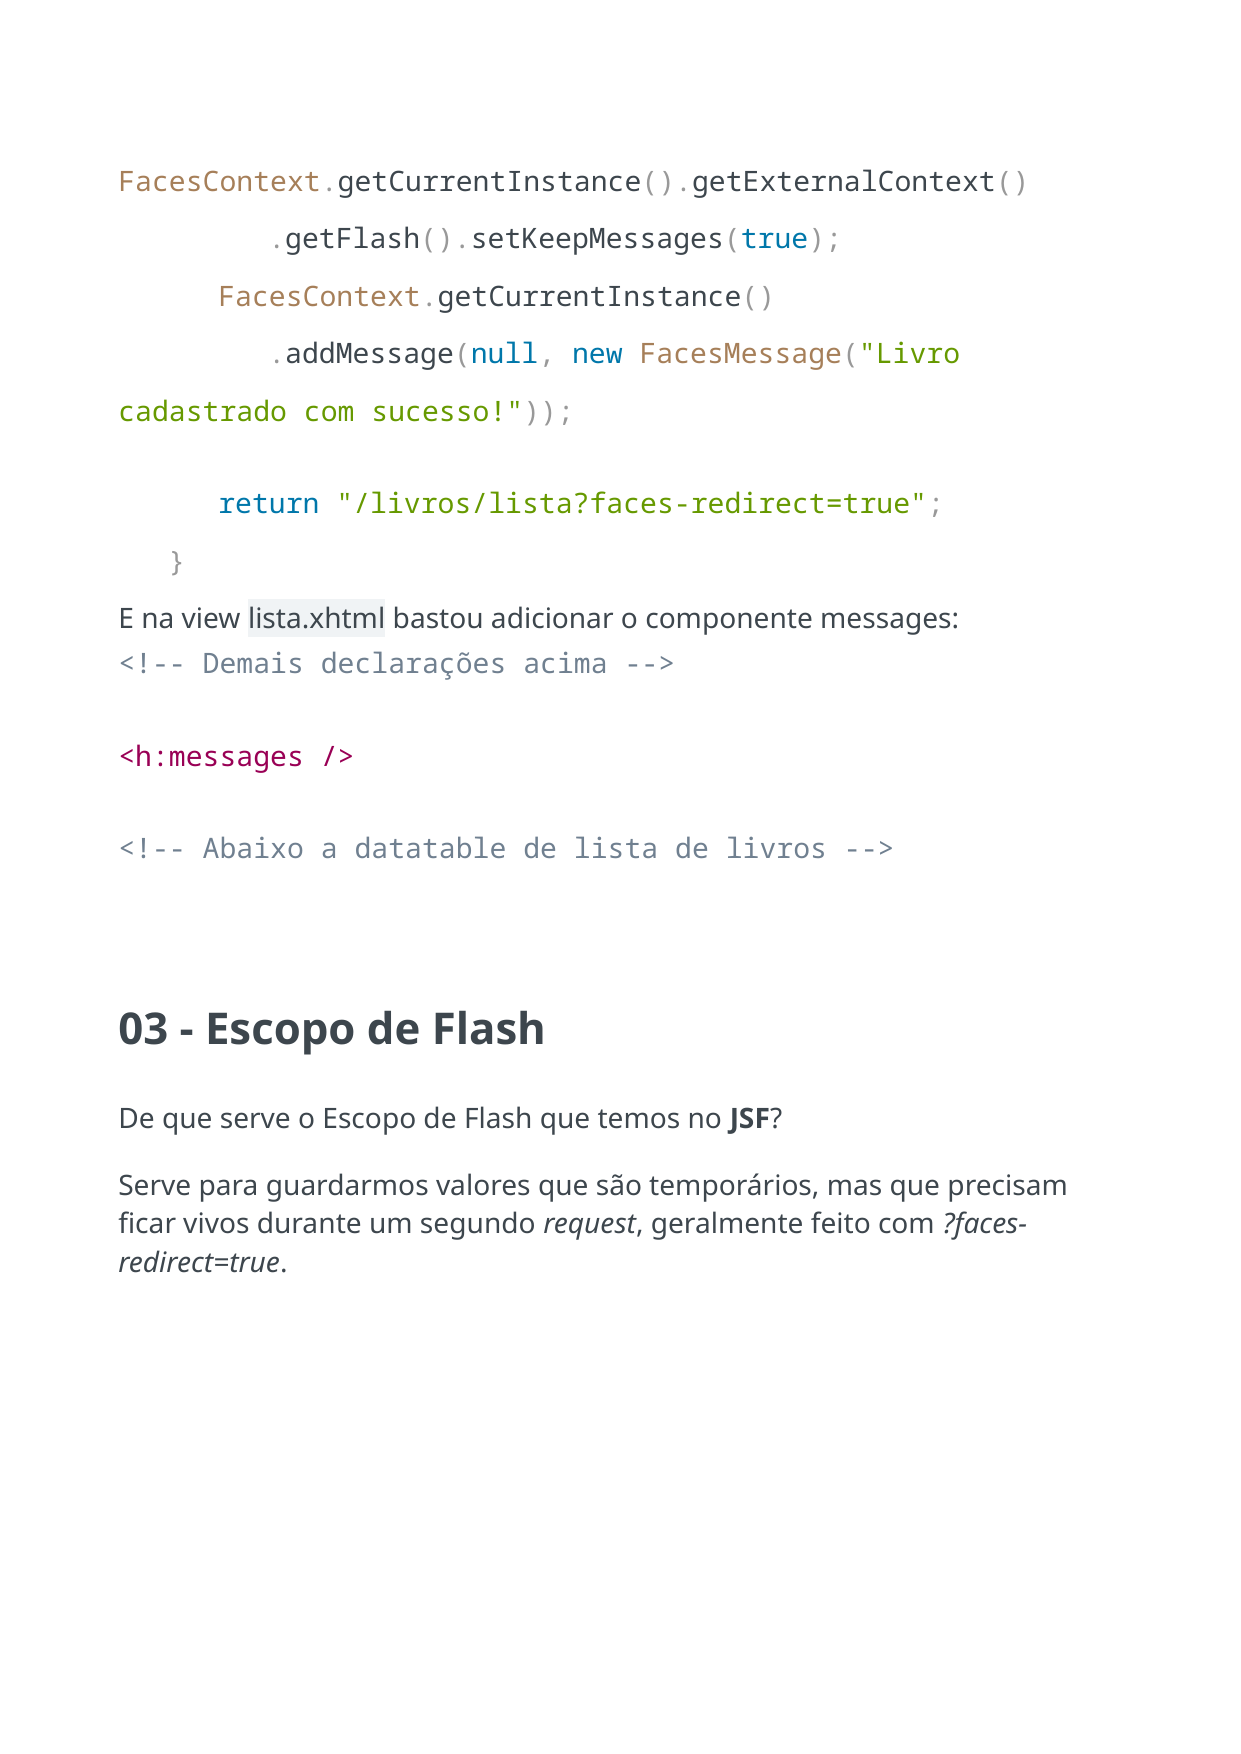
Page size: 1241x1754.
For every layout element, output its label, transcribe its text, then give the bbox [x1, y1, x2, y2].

text return "/livros/lista?faces-redirect=true"; [118, 484, 1122, 522]
text <!-- Demais declarações acima --> [118, 643, 1122, 681]
text <!-- Abaixo a datatable de lista de livros --> [118, 829, 1122, 867]
text } [118, 541, 1122, 580]
text E na view lista.xhtml bastou adicionar o componente messages: [118, 599, 1122, 637]
subtitle 03 - Escopo de Flash [118, 997, 1122, 1057]
text .getFlash().setKeepMessages(true); [118, 218, 1122, 257]
text .addMessage(null, new FacesMessage("Livro cadastrado com sucesso!")); [118, 333, 1122, 429]
text FacesContext.getCurrentInstance().getExternalContext() [118, 118, 1122, 199]
text De que serve o Escopo de Flash que temos no JSF? [118, 1098, 1122, 1137]
text Serve para guardarmos valores que são temporários, mas que precisam ficar vivos durante um segundo request, geralmente feito com ?faces-redirect=true. [118, 1165, 1122, 1280]
text <h:messages /> [118, 736, 1122, 774]
text FacesContext.getCurrentInstance() [118, 276, 1122, 314]
